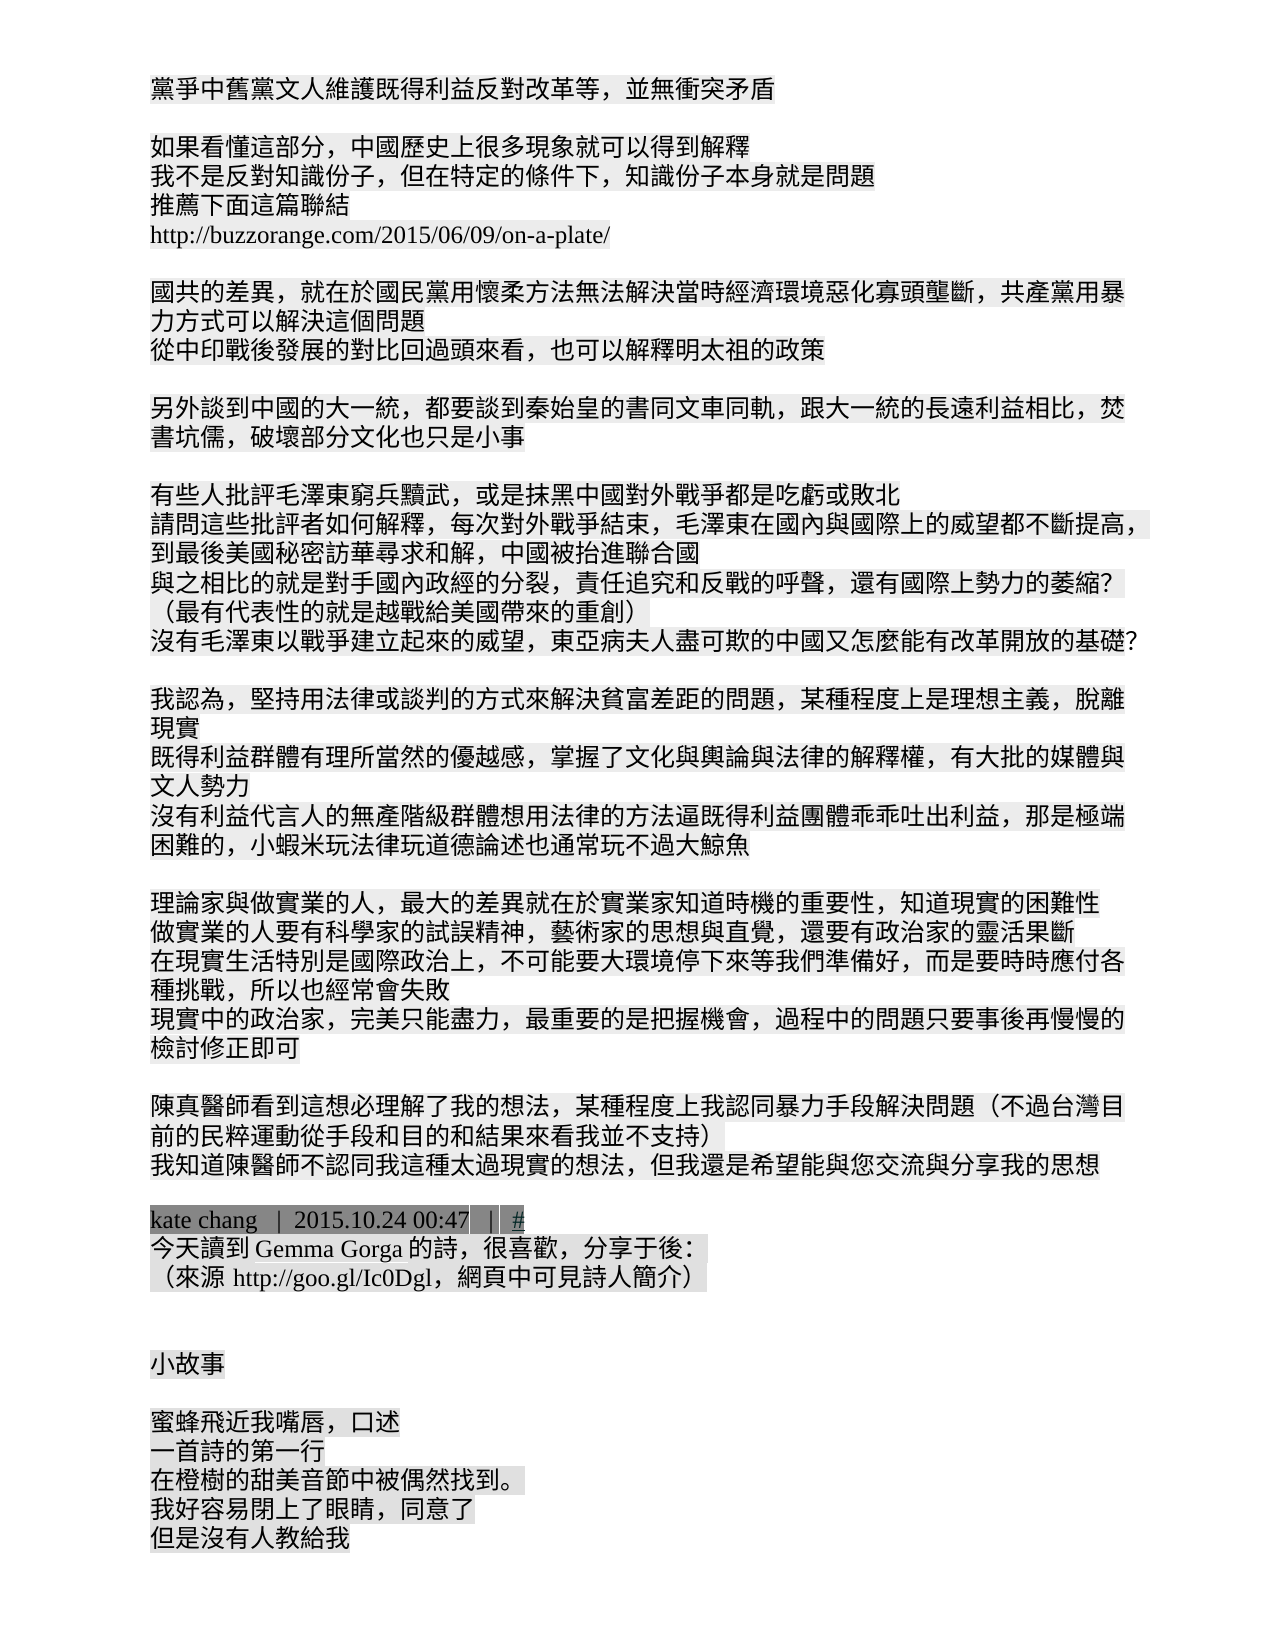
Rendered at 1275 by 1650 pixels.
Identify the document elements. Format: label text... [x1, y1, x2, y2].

text 今天讀到Gemma Gorga的詩，很喜歡，分享于後： （來源 http://goo.gl/Ic0Dgl，網頁中可見詩人簡介） 小故事 蜜蜂飛近我嘴唇，口述 一首詩的第一行 在橙樹的甜美音節中被偶然找到。 我好容易閉上了眼睛，同意了 但是沒有人教給我 [150, 1234, 1125, 1553]
text kate chang | 2015.10.24 00:47 | # [150, 1205, 1125, 1234]
text 陳真醫師你好，我在王孟源先生那裏發表了一篇回覆但給刪除了，不過既然打了還是希望能夠得到更多人的點評，就來您這打擾了： 王先生批評了明太祖，我持反對意見 知識份子確實是國家進步的力量，但在特定的條件下，反而會成為發展的阻礙 受教育程度與社會地位成正比，反過來說，資源的不平等會導致教育的不平等，進一步的擴大貧富差距 中國的宗族組織正式始於宋朝的范仲淹建立了范氏義庄，經濟發達地區能在朝廷有較多的利益代言人，在有限資源下就是排擠了經濟不發達地區的晉升機會 另外知識份子也有兩個問題，第一是容易紙上談兵，在概念與主義裡打轉，第二是他們會理所當然的維護自己的社會地位 在中國歷史上，土地兼併最嚴重的年代，也往往是文化最發達，對知識份子最寬容的年代 比如說宋仁宗朝，漢元帝朝等 西漢地節三年（公元前67年）劉奭被立為太子。他對老爸漢宣帝劉詢建議，說“陛下持刑太深，宜用儒生。” 宣帝立即臉色大變，訓斥兒子道：“漢家自有制度，本以霸王道雜之。奈何純任儒生德教，用周政乎？且俗儒不達時宜，好是古非今，使人眩於名實，不知所守，何足委任！” 以文化和官員素質來說，宋仁宗朝可以說是中國文化的巔峰，但這與土地兼併惡化，新舊黨爭中舊黨文人維護既得利益反對改革等，並無衝突矛盾 如果看懂這部分，中國歷史上很多現象就可以得到解釋 我不是反對知識份子，但在特定的條件下，知識份子本身就是問題 推薦下面這篇聯結 http://buzzorange.com/2015/06/09/on-a-plate/ 國共的差異，就在於國民黨用懷柔方法無法解決當時經濟環境惡化寡頭壟斷，共產黨用暴力方式可以解決這個問題 從中印戰後發展的對比回過頭來看，也可以解釋明太祖的政策 另外談到中國的大一統，都要談到秦始皇的書同文車同軌，跟大一統的長遠利益相比，焚書坑儒，破壞部分文化也只是小事 有些人批評毛澤東窮兵黷武，或是抹黑中國對外戰爭都是吃虧或敗北 請問這些批評者如何解釋，每次對外戰爭結束，毛澤東在國內與國際上的威望都不斷提高，到最後美國秘密訪華尋求和解，中國被抬進聯合國 與之相比的就是對手國內政經的分裂，責任追究和反戰的呼聲，還有國際上勢力的萎縮？ （最有代表性的就是越戰給美國帶來的重創） 沒有毛澤東以戰爭建立起來的威望，東亞病夫人盡可欺的中國又怎麼能有改革開放的基礎？ 我認為，堅持用法律或談判的方式來解決貧富差距的問題，某種程度上是理想主義，脫離現實 既得利益群體有理所當然的優越感，掌握了文化與輿論與法律的解釋權，有大批的媒體與文人勢力 沒有利益代言人的無產階級群體想用法律的方法逼既得利益團體乖乖吐出利益，那是極端困難的，小蝦米玩法律玩道德論述也通常玩不過大鯨魚 理論家與做實業的人，最大的差異就在於實業家知道時機的重要性，知道現實的困難性 做實業的人要有科學家的試誤精神，藝術家的思想與直覺，還要有政治家的靈活果斷 在現實生活特別是國際政治上，不可能要大環境停下來等我們準備好，而是要時時應付各種挑戰，所以也經常會失敗 現實中的政治家，完美只能盡力，最重要的是把握機會，過程中的問題只要事後再慢慢的檢討修正即可 陳真醫師看到這想必理解了我的想法，某種程度上我認同暴力手段解決問題（不過台灣目前的民粹運動從手段和目的和結果來看我並不支持） 我知道陳醫師不認同我這種太過現實的想法，但我還是希望能與您交流與分享我的思想 [150, 75, 1125, 1180]
